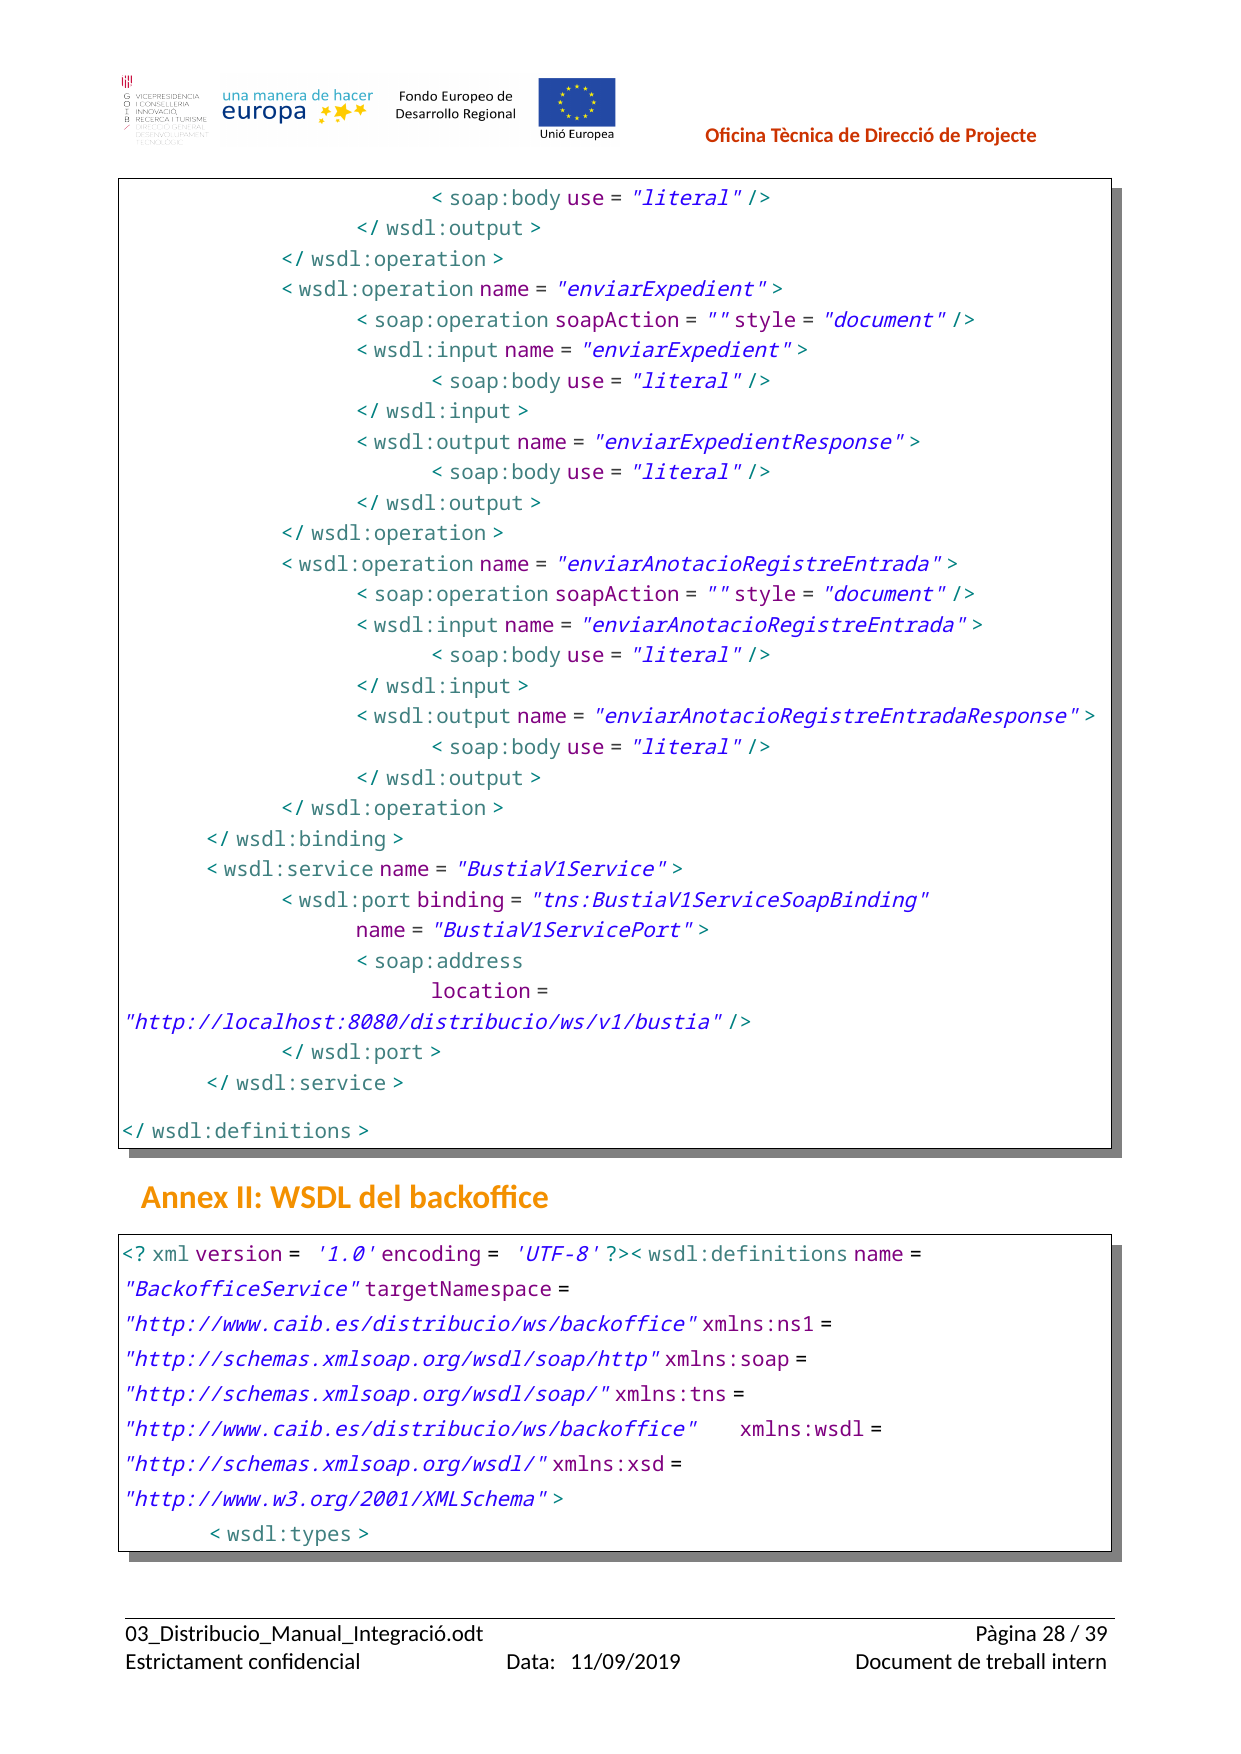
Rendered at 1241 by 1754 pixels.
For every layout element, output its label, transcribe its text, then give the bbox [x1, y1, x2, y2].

text </ wsdl:operation > [119, 513, 1111, 544]
text < soap:body use = "literal" /> [119, 452, 1111, 483]
text </ wsdl:service > [119, 1063, 1111, 1096]
text < wsdl:operation name = "enviarAnotacioRegistreEntrada" > [119, 544, 1111, 574]
text </ wsdl:input > [119, 391, 1111, 422]
text < wsdl:input name = "enviarExpedient" > [119, 330, 1111, 361]
text < soap:body use = "literal" /> [119, 361, 1111, 391]
text < soap:operation soapAction = "" style = "document" /> [119, 574, 1111, 605]
text <? xml version = '1.0' encoding = 'UTF-8' ?>< wsdl:definitions name = "BackofficeService" targetNamespace = "http://www.caib.es/distribucio/ws/backoffice" xmlns:ns1 = "http://schemas.xmlsoap.org/wsdl/soap/http" xmlns:soap = "http://schemas.xmlsoap.org/wsdl/soap/" xmlns:tns = "http://www.caib.es/distribucio/ws/backoffice" xmlns:wsdl = "http://schemas.xmlsoap.org/wsdl/" xmlns:xsd = "http://www.w3.org/2001/XMLSchema" > [119, 1235, 1111, 1513]
text < soap:operation soapAction = "" style = "document" /> [119, 300, 1111, 330]
text </ wsdl:operation > [119, 788, 1111, 819]
text </ wsdl:operation > [119, 239, 1111, 269]
text < wsdl:service name = "BustiaV1Service" > [119, 849, 1111, 880]
text < wsdl:operation name = "enviarExpedient" > [119, 269, 1111, 300]
picture [219, 73, 621, 147]
picture [118, 73, 213, 147]
text </ wsdl:output > [119, 208, 1111, 239]
text < wsdl:port binding = "tns:BustiaV1ServiceSoapBinding" [119, 880, 1111, 910]
text </ wsdl:input > [119, 666, 1111, 697]
text < soap:address [119, 941, 1111, 971]
text < wsdl:output name = "enviarExpedientResponse" > [119, 422, 1111, 452]
text </ wsdl:port > [119, 1032, 1111, 1063]
text < soap:body use = "literal" /> [119, 727, 1111, 758]
subtitle Annex II: WSDL del backoffice [118, 1176, 1122, 1217]
text </ wsdl:binding > [119, 819, 1111, 849]
text </ wsdl:output > [119, 758, 1111, 788]
text </ wsdl:output > [119, 483, 1111, 513]
text </ wsdl:definitions > [119, 1111, 1111, 1148]
text < wsdl:input name = "enviarAnotacioRegistreEntrada" > [119, 605, 1111, 636]
text < wsdl:types > [119, 1514, 1111, 1551]
text < wsdl:output name = "enviarAnotacioRegistreEntradaResponse" > [119, 697, 1111, 727]
text name = "BustiaV1ServicePort" > [119, 910, 1111, 941]
text < soap:body use = "literal" /> [119, 179, 1111, 208]
text < soap:body use = "literal" /> [119, 636, 1111, 666]
text location = "http://localhost:8080/distribucio/ws/v1/bustia" /> [119, 971, 1111, 1032]
